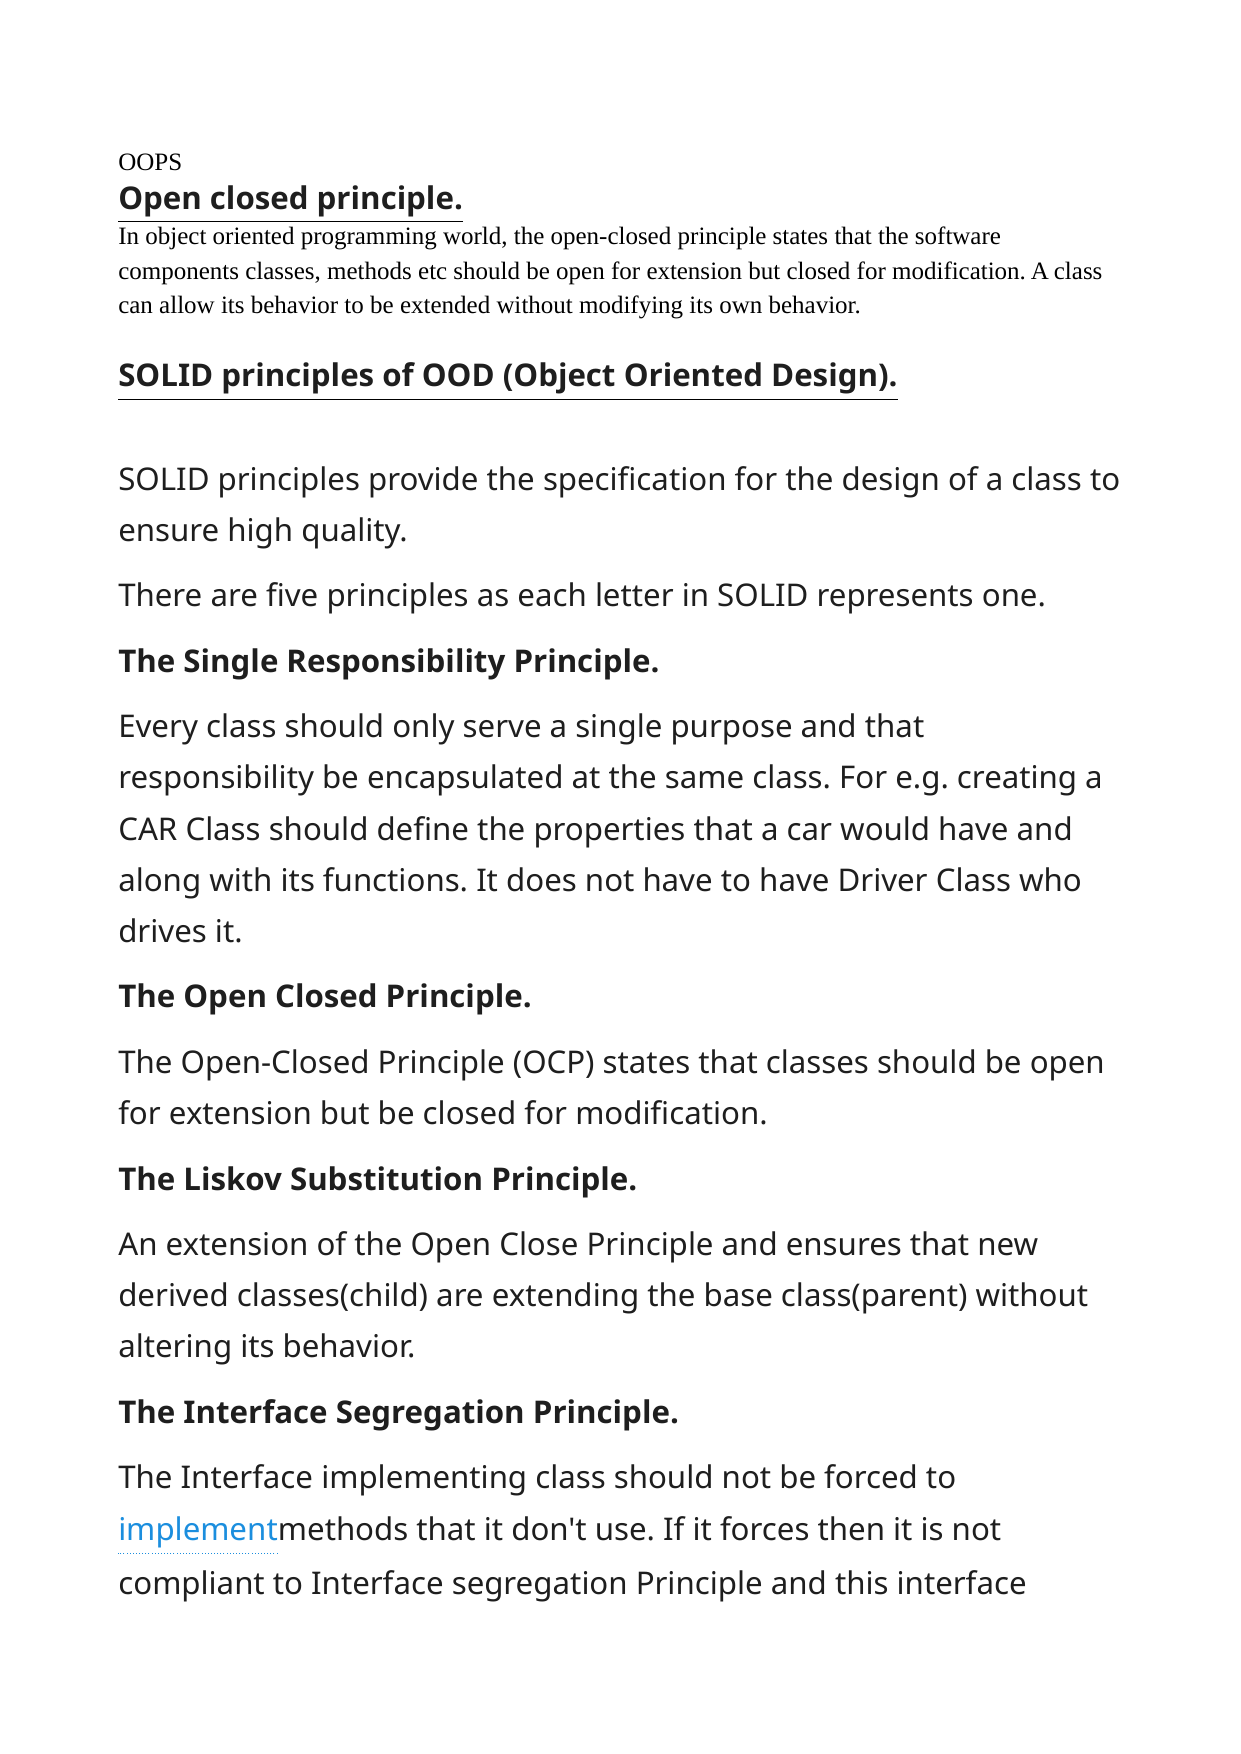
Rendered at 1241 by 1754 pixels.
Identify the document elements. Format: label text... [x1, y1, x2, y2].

text The Liskov Substitution Principle. [118, 1157, 1122, 1199]
text The Open-Closed Principle (OCP) states that classes should be open for extension but be closed for modification. [118, 1040, 1122, 1133]
text Every class should only serve a single purpose and that responsibility be encapsulated at the same class. For e.g. creating a CAR Class should define the properties that a car would have and along with its functions. It does not have to have Driver Class who drives it. [118, 704, 1122, 951]
text The Open Closed Principle. [118, 974, 1122, 1017]
text SOLID principles provide the specification for the design of a class to ensure high quality. [118, 457, 1122, 550]
text The Interface implementing class should not be forced to implementmethods that it don't use. If it forces then it is not compliant to Interface segregation Principle and this interface [118, 1456, 1122, 1604]
text The Interface Segregation Principle. [118, 1390, 1122, 1432]
text The Single Responsibility Principle. [118, 639, 1122, 681]
text Open closed principle. [118, 176, 1122, 221]
text An extension of the Open Close Principle and ensures that new derived classes(child) are extending the base class(parent) without altering its behavior. [118, 1222, 1122, 1367]
text In object oriented programming world, the open-closed principle states that the software components classes, methods etc should be open for extension but closed for modification. A class can allow its behavior to be extended without modifying its own behavior. [118, 221, 1122, 319]
text SOLID principles of OOD (Object Oriented Design). [118, 353, 1122, 399]
text There are five principles as each letter in SOLID represents one. [118, 573, 1122, 616]
text OOPS [118, 147, 1122, 176]
